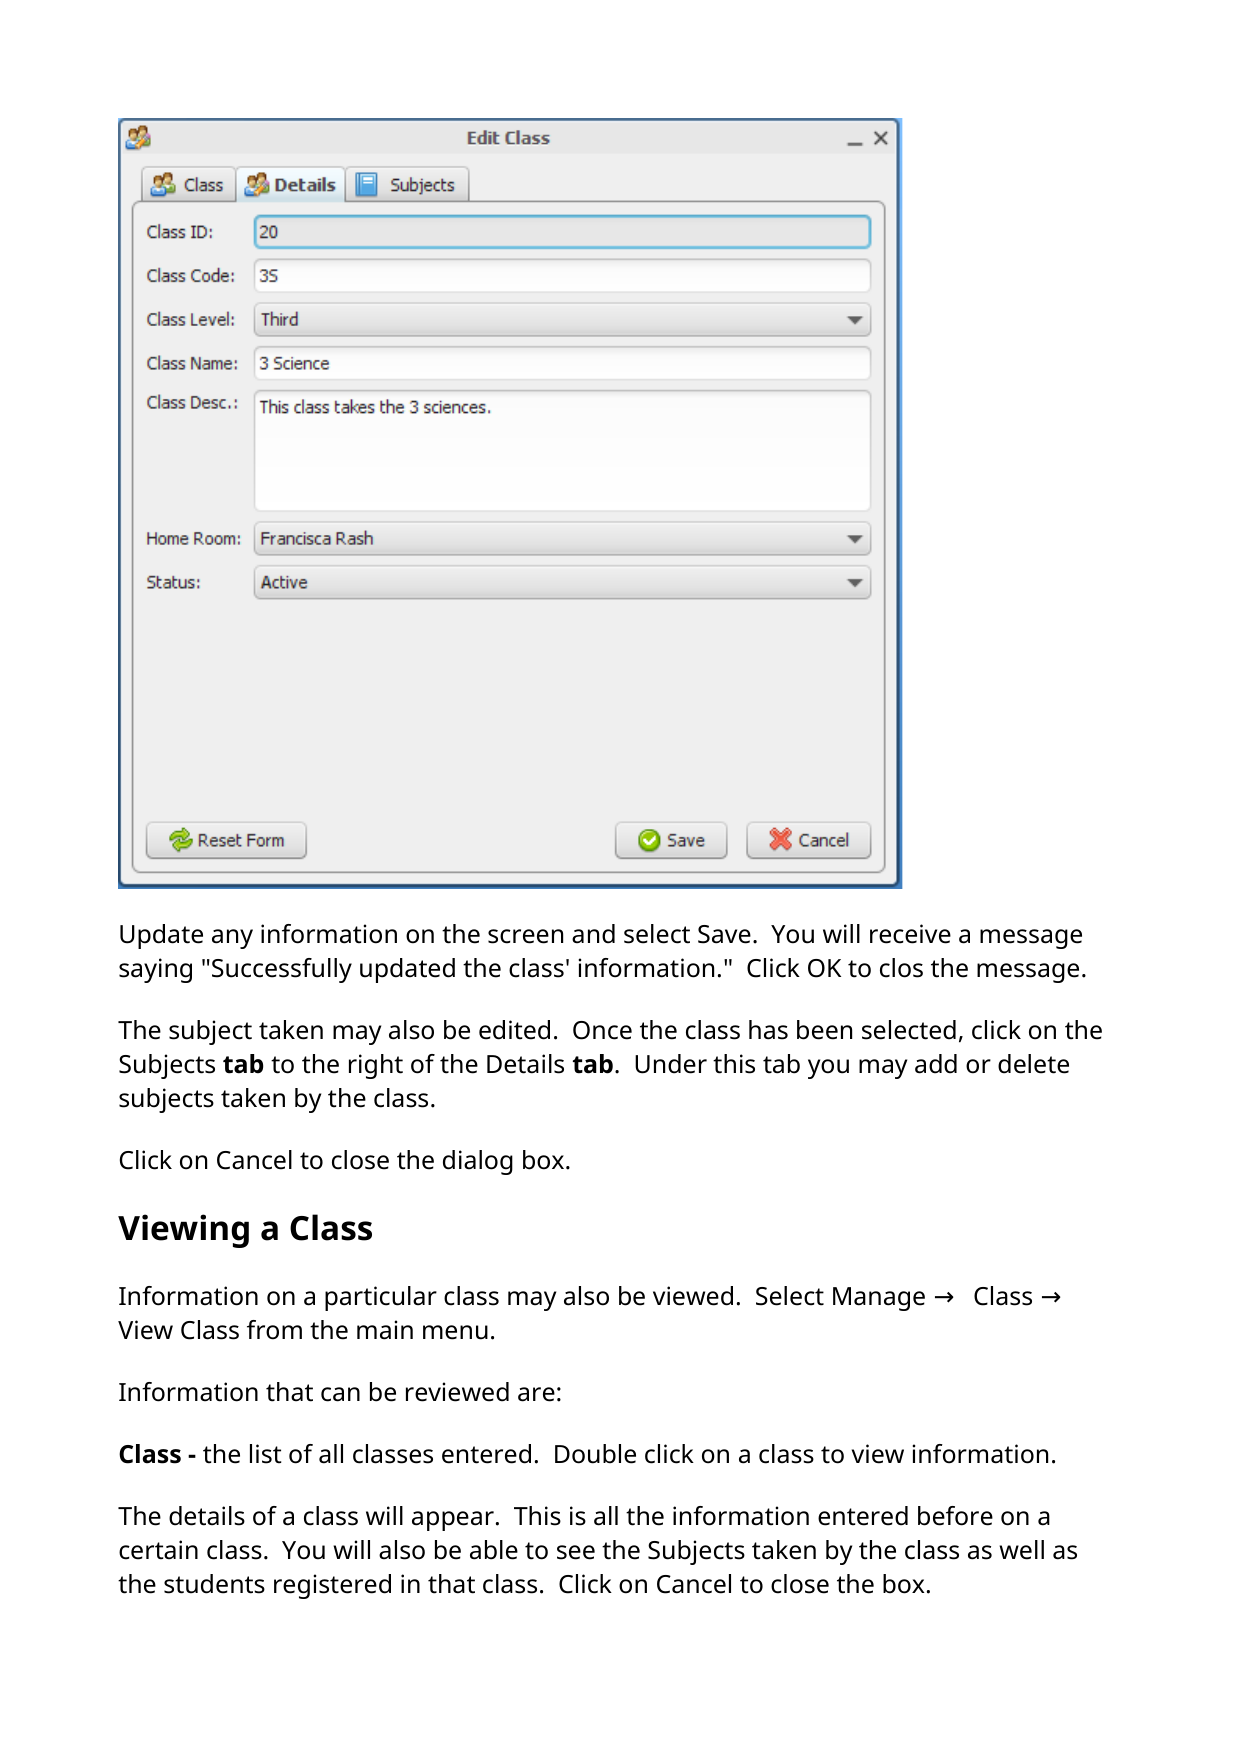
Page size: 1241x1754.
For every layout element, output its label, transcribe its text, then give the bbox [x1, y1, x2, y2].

text Click on Cancel to close the dialog box. [118, 1143, 1122, 1177]
text Viewing a Class [118, 1205, 1122, 1250]
text Information on a particular class may also be viewed. Select Manage → Class → View Class from the main menu. [118, 1278, 1122, 1346]
text Class - the list of all classes entered. Double click on a class to view information. [118, 1437, 1122, 1471]
text The subject taken may also be edited. Once the class has been selected, click on the Subjects tab to the right of the Details tab. Under this tab you may add or delete subjects taken by the class. [118, 1013, 1122, 1115]
text Update any information on the screen and select Save. You will receive a message saying "Successfully updated the class' information." Click OK to clos the message. [118, 916, 1122, 984]
text Information that can be reviewed are: [118, 1374, 1122, 1408]
text The details of a class will appear. This is all the information entered before on a certain class. You will also be able to see the Subjects taken by the class as well as the students registered in that class. Click on Cancel to close the box. [118, 1499, 1122, 1601]
